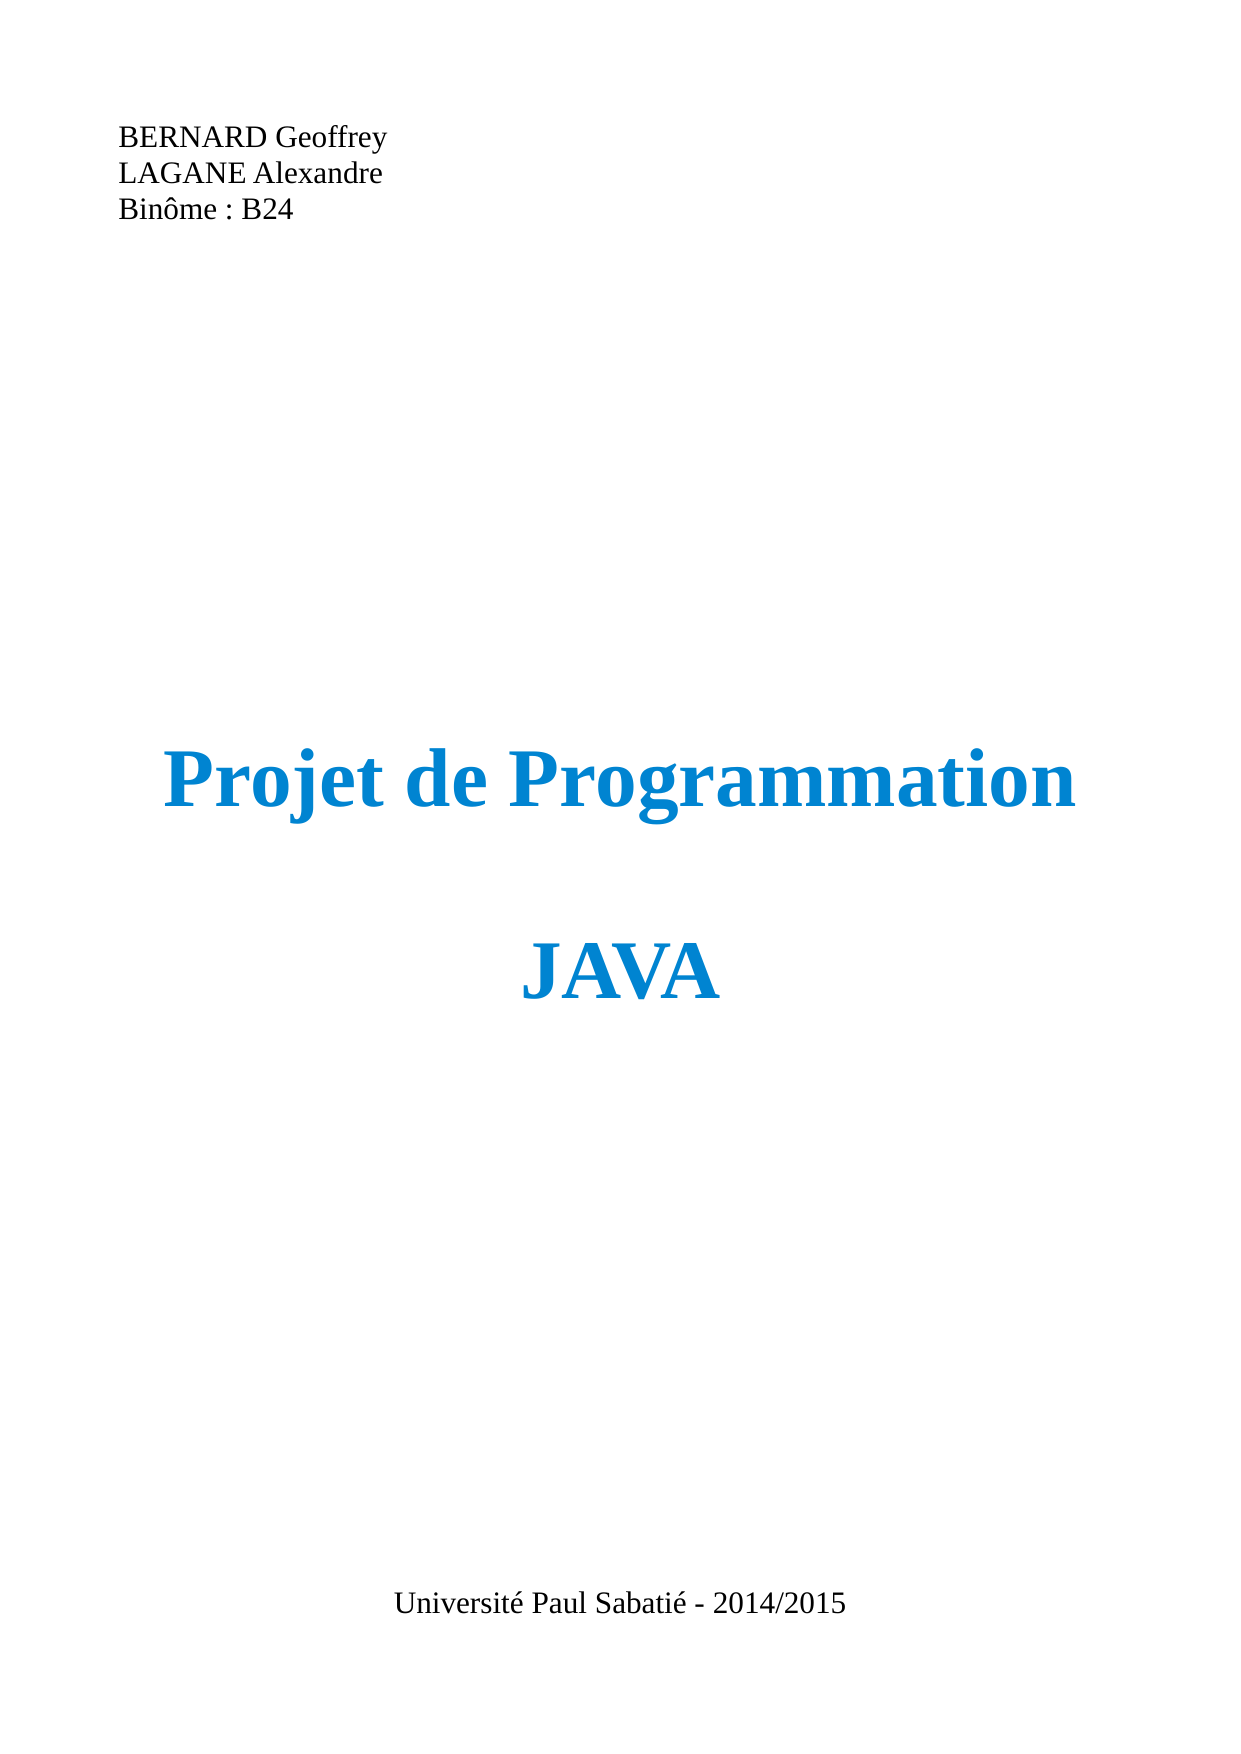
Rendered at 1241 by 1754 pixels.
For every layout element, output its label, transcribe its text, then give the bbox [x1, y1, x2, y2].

text JAVA [118, 921, 1122, 1017]
text Projet de Programmation [118, 729, 1122, 825]
text BERNARD Geoffrey [118, 118, 1122, 154]
text LAGANE Alexandre [118, 154, 1122, 190]
text Binôme : B24 [118, 190, 1122, 226]
text Université Paul Sabatié - 2014/2015 [118, 1584, 1122, 1620]
